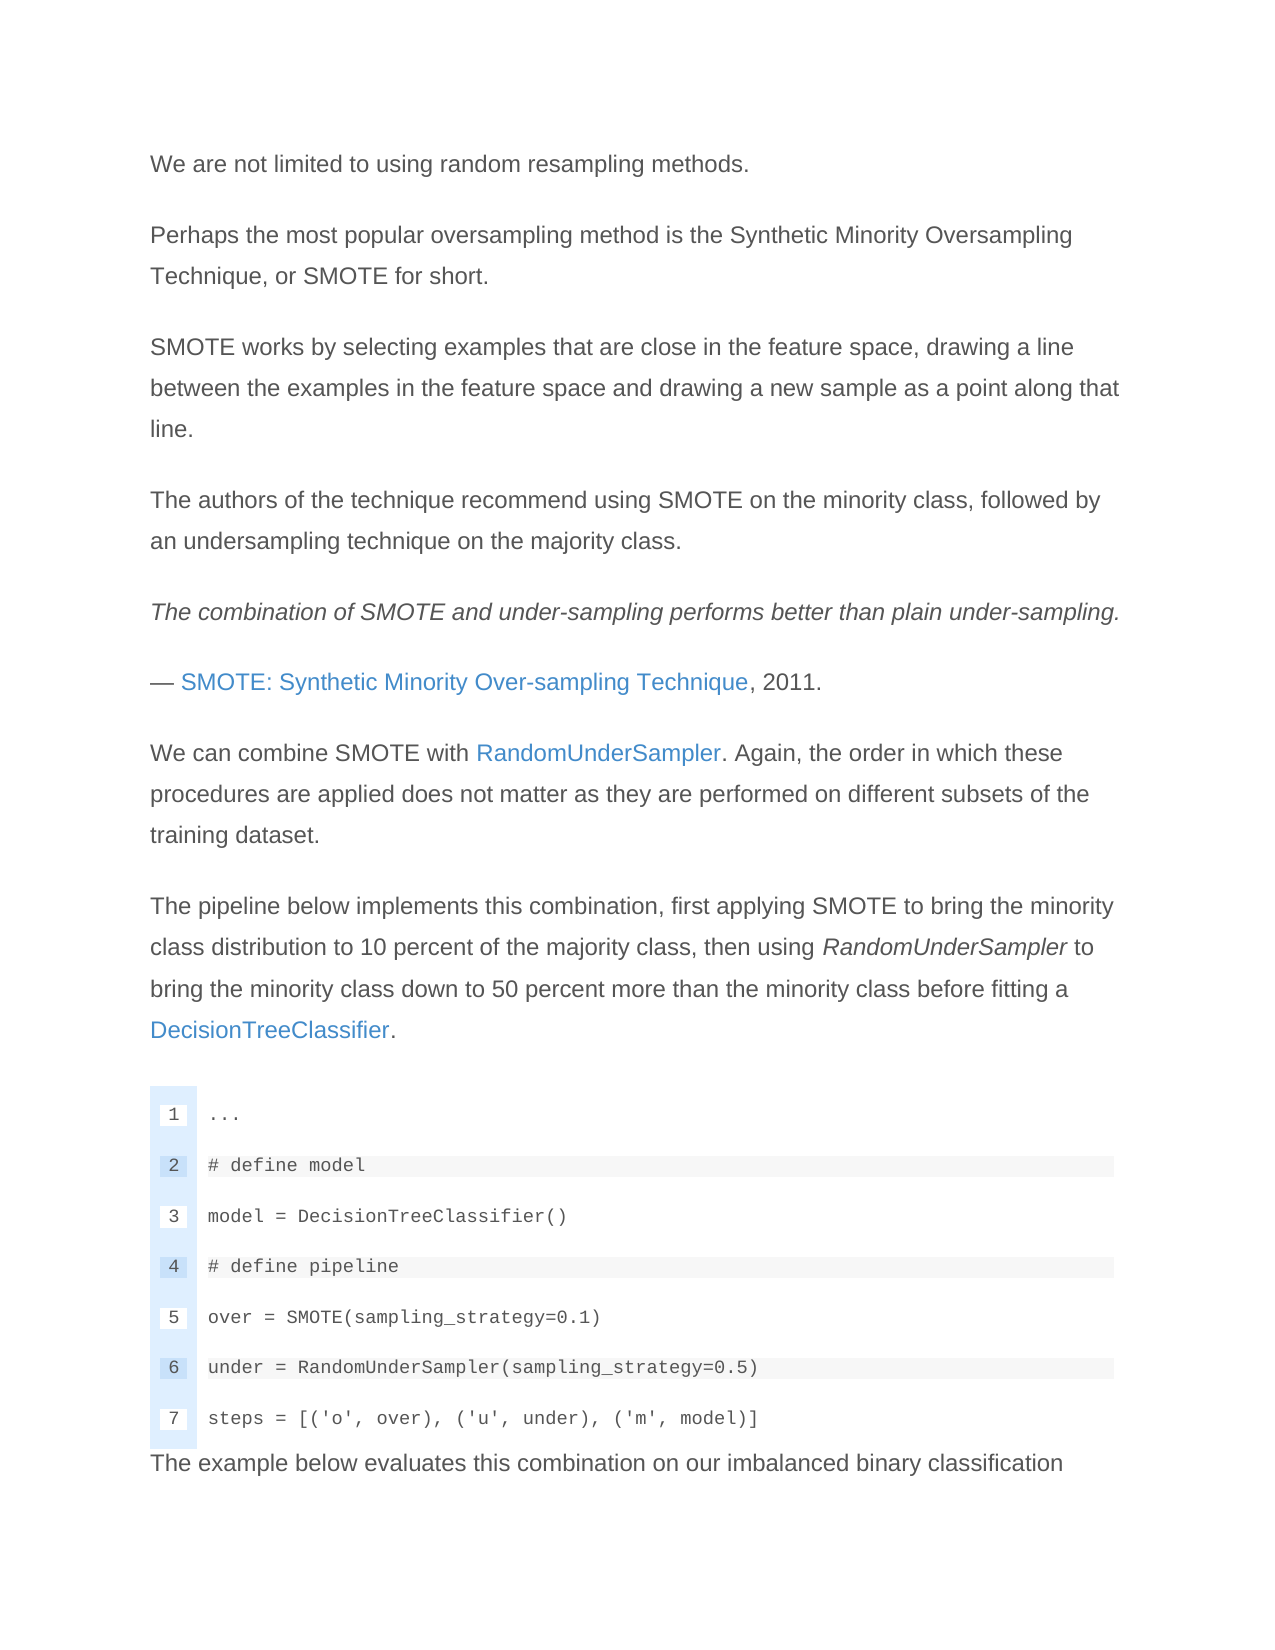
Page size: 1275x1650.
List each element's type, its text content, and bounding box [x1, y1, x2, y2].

text The pipeline below implements this combination, first applying SMOTE to bring the minority class distribution to 10 percent of the majority class, then using RandomUnderSampler to bring the minority class down to 50 percent more than the minority class before fitting a DecisionTreeClassifier. [150, 892, 1125, 1043]
table_header 1 2 3 4 5 6 7 [150, 1086, 197, 1449]
text The combination of SMOTE and under-sampling performs better than plain under-sampling. [150, 597, 1125, 625]
text — SMOTE: Synthetic Minority Over-sampling Technique, 2011. [150, 668, 1125, 696]
table_header ... # define model model = DecisionTreeClassifier() # define pipeline over = SMOTE(sampling_strategy=0.1) under = RandomUnderSampler(sampling_strategy=0.5) steps = [('o', over), ('u', under), ('m', model)] [197, 1086, 1125, 1449]
text Perhaps the most popular oversampling method is the Synthetic Minority Oversampling Technique, or SMOTE for short. [150, 221, 1125, 289]
text We are not limited to using random resampling methods. [150, 150, 1125, 178]
text The example below evaluates this combination on our imbalanced binary classification [150, 1449, 1125, 1476]
text We can combine SMOTE with RandomUnderSampler. Again, the order in which these procedures are applied does not matter as they are performed on different subsets of the training dataset. [150, 738, 1125, 849]
text The authors of the technique recommend using SMOTE on the minority class, followed by an undersampling technique on the majority class. [150, 486, 1125, 554]
text SMOTE works by selecting examples that are close in the feature space, drawing a line between the examples in the feature space and drawing a new sample as a point along that line. [150, 332, 1125, 443]
